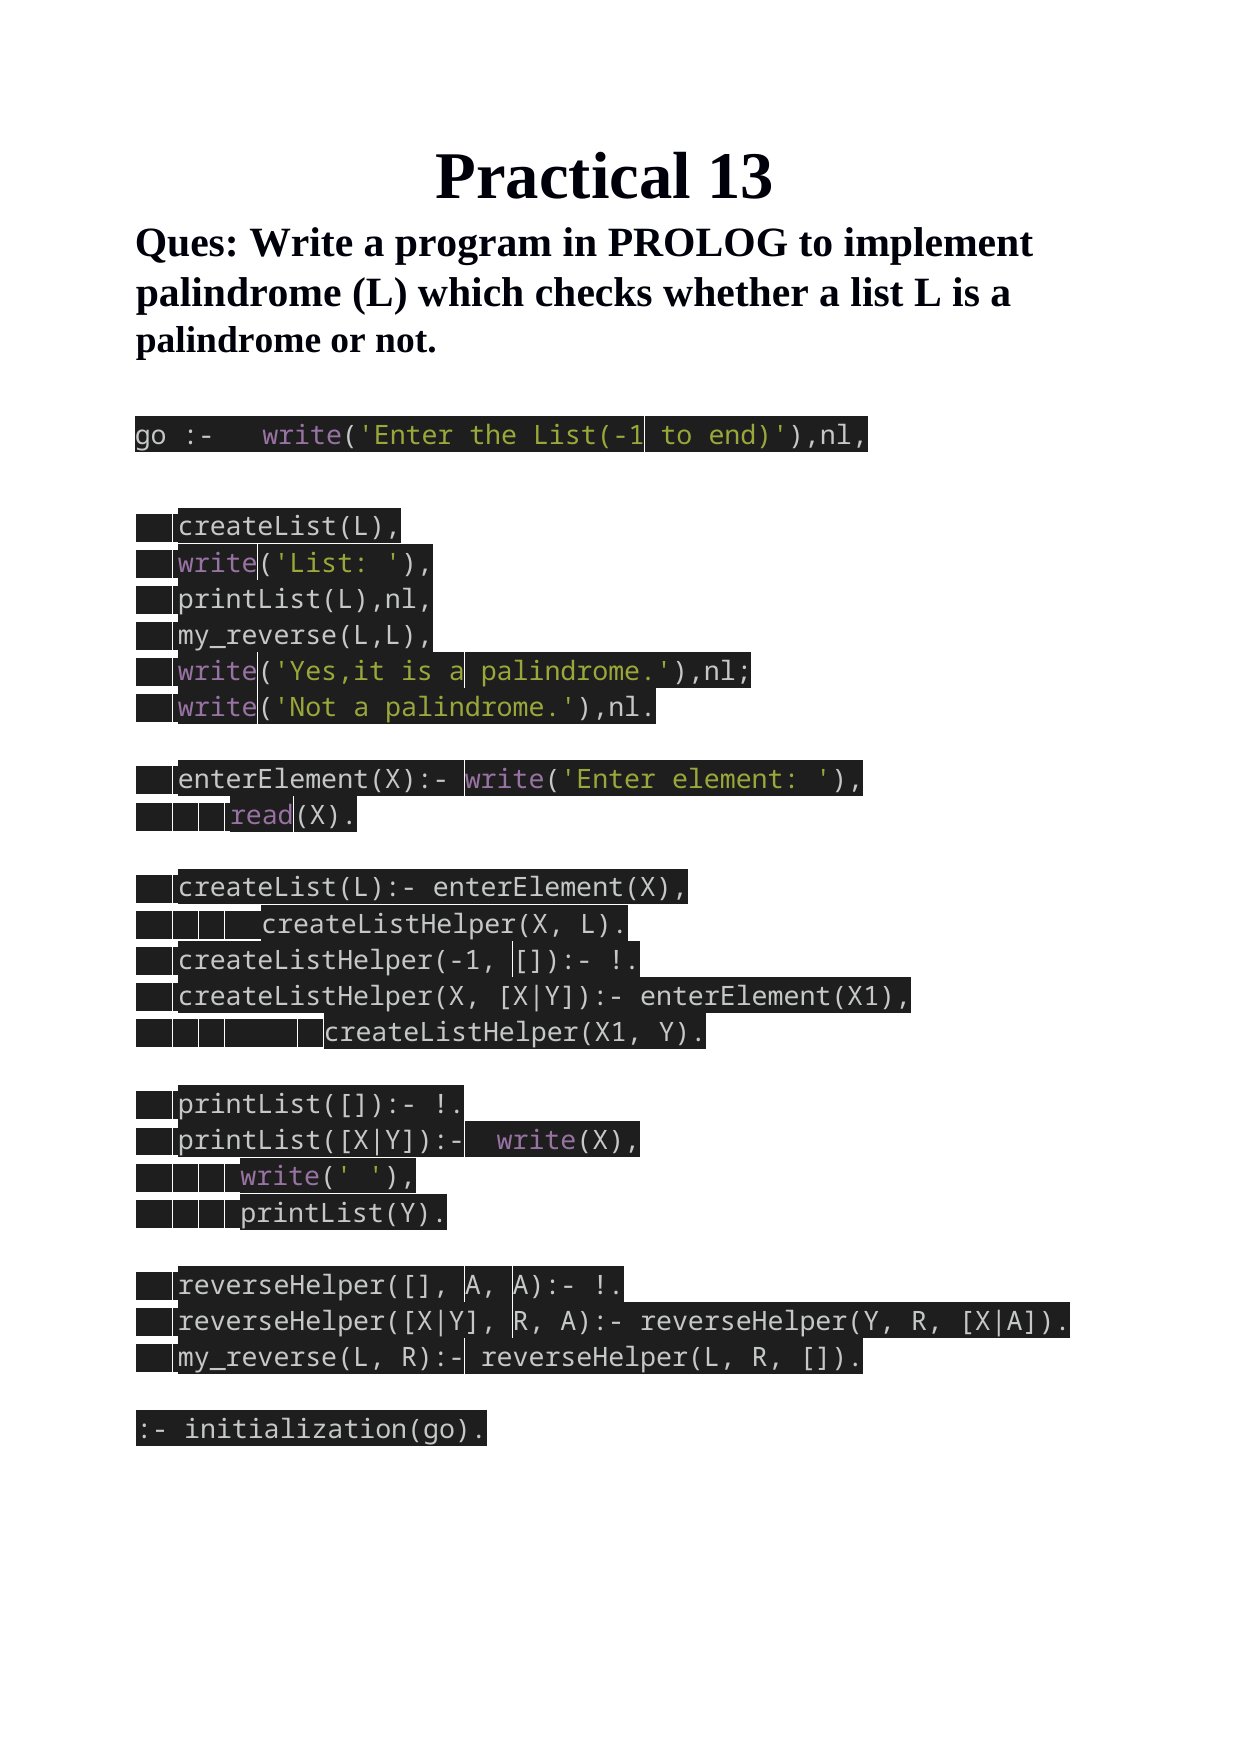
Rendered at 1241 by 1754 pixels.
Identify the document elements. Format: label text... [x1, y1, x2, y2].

text printList([]):- !. [136, 1085, 1088, 1121]
text reverseHelper([X|Y], R, A):- reverseHelper(Y, R, [X|A]). [136, 1302, 1088, 1338]
text go :- write('Enter the List(-1 to end)'),nl, [134, 416, 1088, 452]
text createListHelper(X, L). [136, 904, 1088, 941]
text createList(L), [136, 507, 1088, 543]
text :- initialization(go). [136, 1410, 1088, 1446]
text printList([X|Y]):- write(X), [136, 1121, 1088, 1157]
text createListHelper(X, [X|Y]):- enterElement(X1), [136, 977, 1088, 1013]
text read(X). [136, 796, 1088, 832]
text createList(L):- enterElement(X), [136, 868, 1088, 904]
subtitle Practical 13 [136, 136, 1074, 212]
text my_reverse(L, R):- reverseHelper(L, R, []). [136, 1338, 1088, 1374]
text Ques: Write a program in PROLOG to implement palindrome (L) which checks whether a list L is a palindrome or not. [134, 218, 1088, 360]
text reverseHelper([], A, A):- !. [136, 1266, 1088, 1302]
text createListHelper(X1, Y). [136, 1013, 1088, 1049]
text write(' '), [136, 1157, 1088, 1193]
text write('Not a palindrome.'),nl. [136, 688, 1088, 724]
text printList(Y). [136, 1193, 1088, 1230]
text printList(L),nl, [136, 580, 1088, 616]
text my_reverse(L,L), [136, 616, 1088, 652]
text write('Yes,it is a palindrome.'),nl; [136, 652, 1088, 688]
text createListHelper(-1, []):- !. [136, 941, 1088, 977]
text write('List: '), [136, 543, 1088, 580]
text enterElement(X):- write('Enter element: '), [136, 760, 1088, 796]
